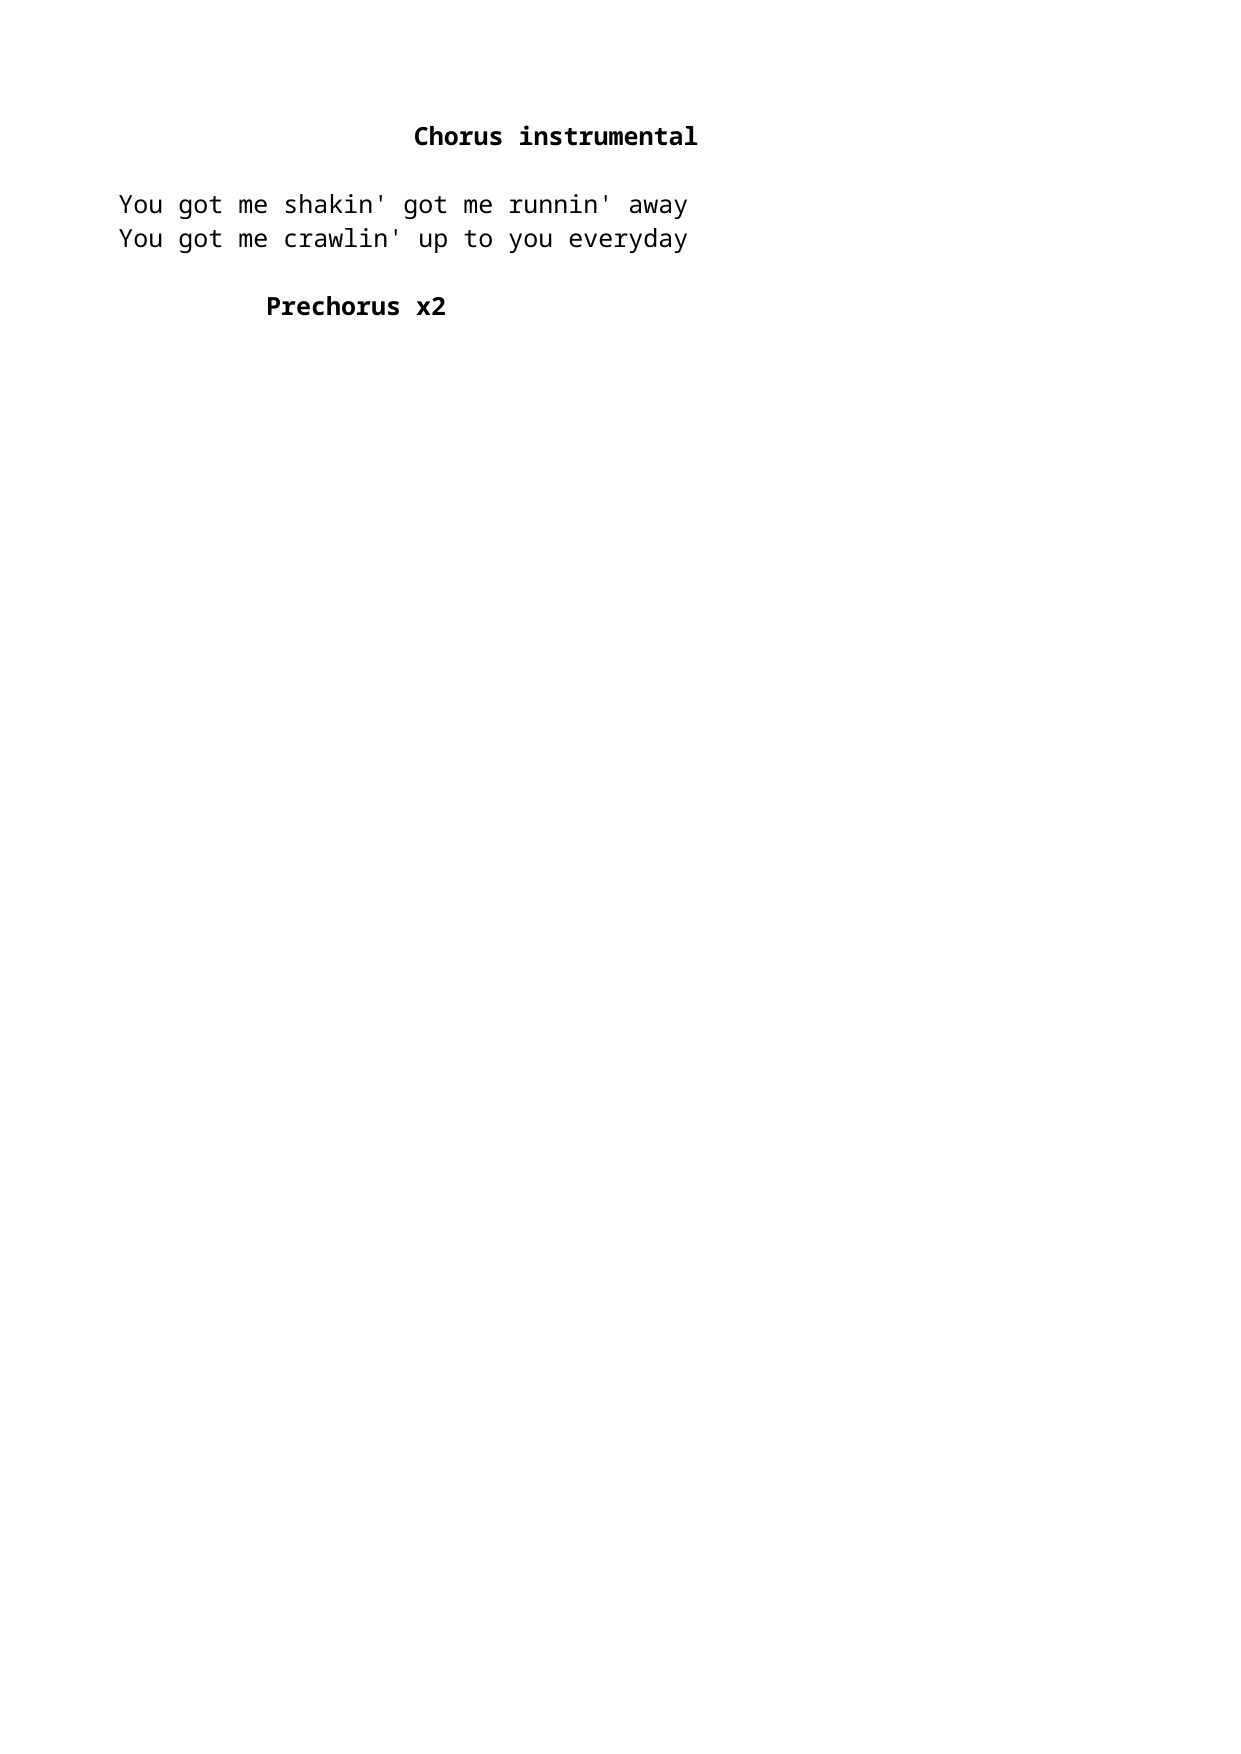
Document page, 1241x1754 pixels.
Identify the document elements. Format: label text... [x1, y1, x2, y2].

text Chorus instrumental [118, 118, 1122, 152]
text You got me shakin' got me runnin' away You got me crawlin' up to you everyday [118, 186, 1122, 288]
text Prechorus x2 [266, 288, 1122, 322]
